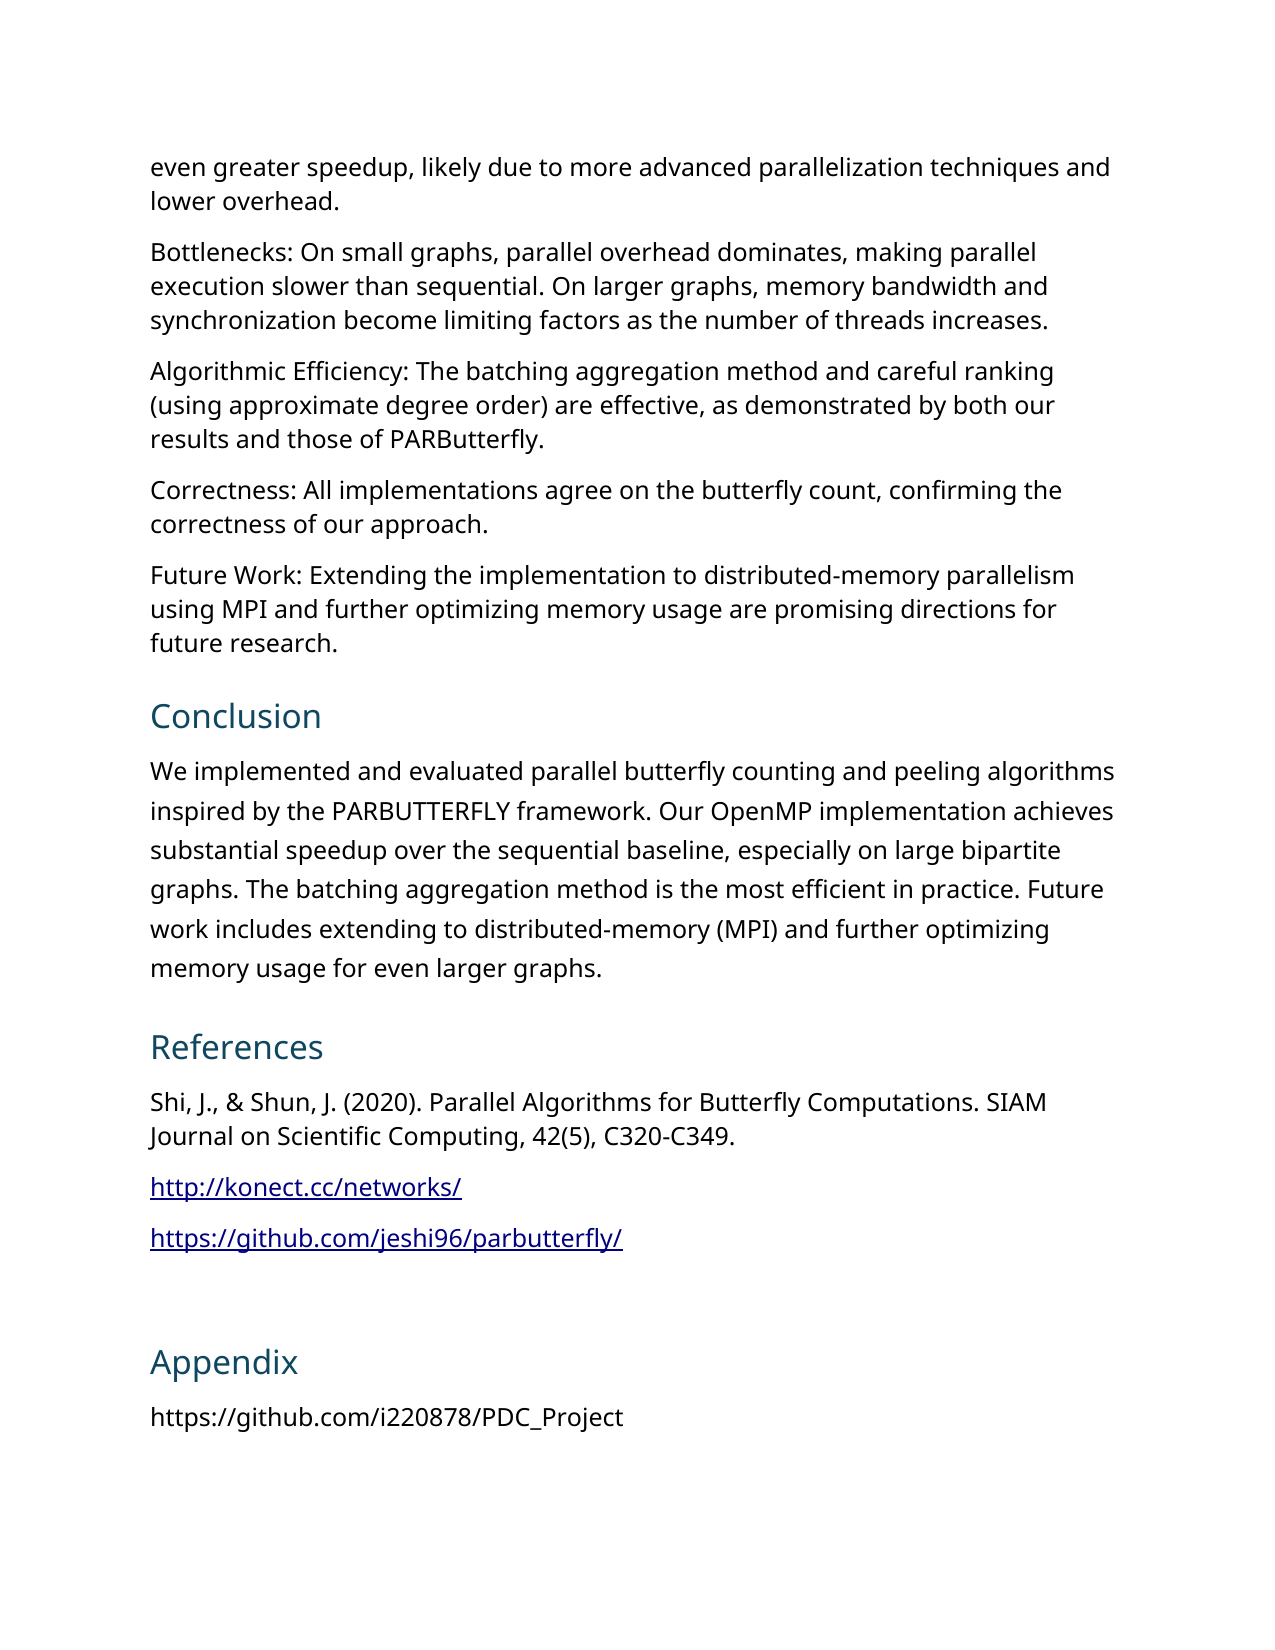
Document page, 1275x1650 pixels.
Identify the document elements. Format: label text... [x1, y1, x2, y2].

text https://github.com/i220878/PDC_Project [150, 1399, 1125, 1433]
text Algorithmic Efficiency: The batching aggregation method and careful ranking (using approximate degree order) are effective, as demonstrated by both our results and those of PARButterfly. [150, 354, 1125, 456]
text http://konect.cc/networks/ [150, 1170, 1125, 1204]
text Future Work: Extending the implementation to distributed-memory parallelism using MPI and further optimizing memory usage are promising directions for future research. [150, 557, 1125, 659]
text https://github.com/jeshi96/parbutterfly/ [150, 1220, 1125, 1254]
subtitle Conclusion [150, 693, 1125, 738]
text Bottlenecks: On small graphs, parallel overhead dominates, making parallel execution slower than sequential. On larger graphs, memory bandwidth and synchronization become limiting factors as the number of threads increases. [150, 235, 1125, 337]
subtitle References [150, 1024, 1125, 1069]
subtitle Appendix [150, 1338, 1125, 1384]
text Correctness: All implementations agree on the butterfly count, confirming the correctness of our approach. [150, 472, 1125, 541]
text even greater speedup, likely due to more advanced parallelization techniques and lower overhead. [150, 150, 1125, 218]
text We implemented and evaluated parallel butterfly counting and peeling algorithms inspired by the PARBUTTERFLY framework. Our OpenMP implementation achieves substantial speedup over the sequential baseline, especially on large bipartite graphs. The batching aggregation method is the most efficient in practice. Future work includes extending to distributed-memory (MPI) and further optimizing memory usage for even larger graphs. [150, 754, 1125, 985]
text Shi, J., & Shun, J. (2020). Parallel Algorithms for Butterfly Computations. SIAM Journal on Scientific Computing, 42(5), C320-C349. [150, 1085, 1125, 1153]
